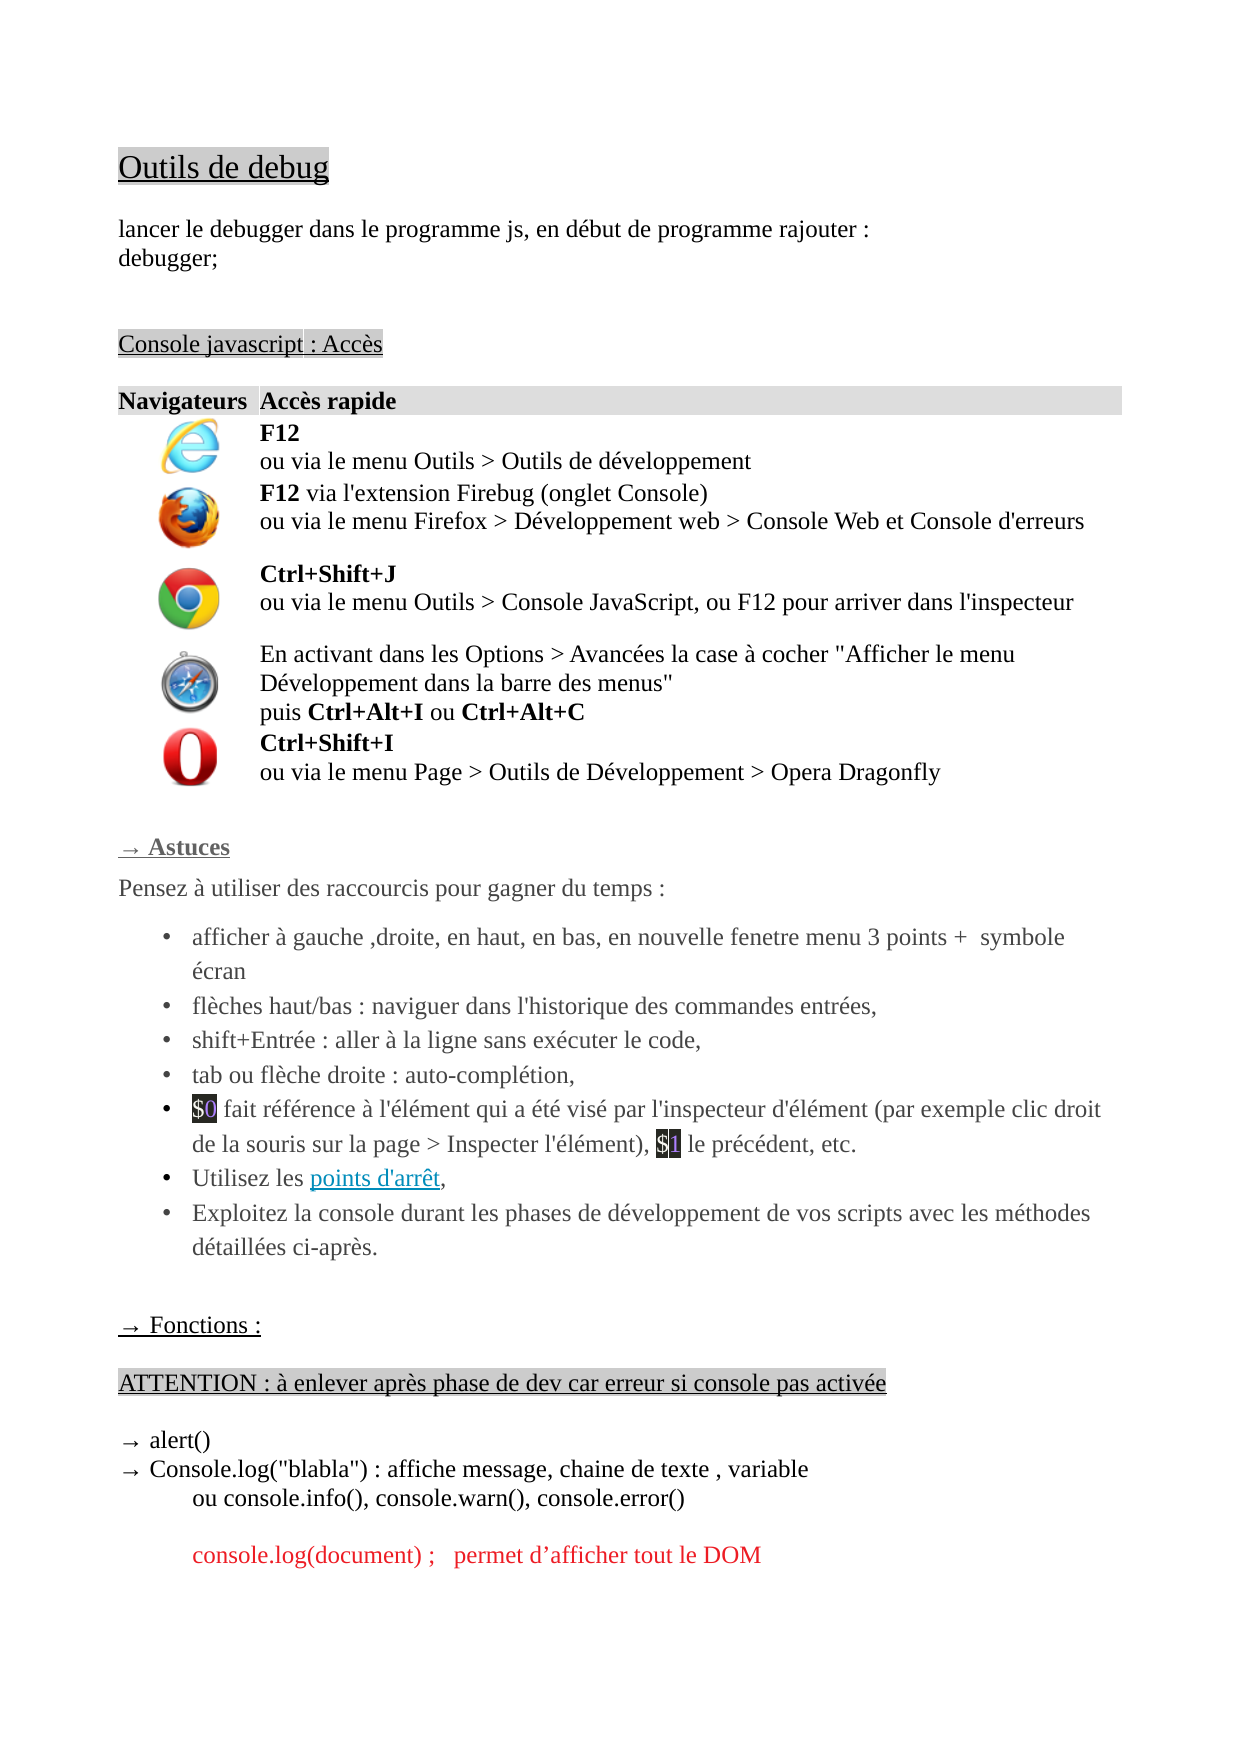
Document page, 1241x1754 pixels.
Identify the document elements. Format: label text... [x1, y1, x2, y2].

table_cell [220, 726, 259, 788]
table_cell F12 ou via le menu Outils > Outils de développement [260, 415, 1122, 478]
table_cell F12 via l'extension Firebug (onglet Console) ou via le menu Firefox > Développement web > Console Web et Console d'erreurs [260, 478, 1122, 559]
text ou console.info(), console.warn(), console.error() [118, 1483, 1122, 1511]
table_cell [118, 559, 259, 639]
list $0 fait référence à l'élément qui a été visé par l'inspecteur d'élément (par exemple clic droit de la souris sur la page > Inspecter l'élément), $1 le précédent, etc. [162, 1094, 1122, 1158]
table_header Navigateurs [118, 386, 259, 415]
subtitle → Astuces [118, 832, 1122, 860]
list Utilisez les points d'arrêt, [162, 1163, 1122, 1192]
text lancer le debugger dans le programme js, en début de programme rajouter : [118, 214, 1122, 243]
table_cell Ctrl+Shift+J ou via le menu Outils > Console JavaScript, ou F12 pour arriver dans l'inspecteur [260, 559, 1122, 639]
table_header Accès rapide [260, 386, 1122, 415]
text debugger; [118, 243, 1122, 271]
table_cell [118, 640, 259, 726]
table_cell [220, 415, 259, 478]
list afficher à gauche ,droite, en haut, en bas, en nouvelle fenetre menu 3 points + symbole écran [162, 922, 1122, 985]
table_cell Ctrl+Shift+I ou via le menu Page > Outils de Développement > Opera Dragonfly [260, 726, 1122, 788]
text → alert() [118, 1425, 1122, 1454]
text → Fonctions : [118, 1310, 1122, 1339]
table_cell En activant dans les Options > Avancées la case à cocher "Afficher le menu Développement dans la barre des menus" puis Ctrl+Alt+I ou Ctrl+Alt+C [260, 640, 1122, 726]
text → Console.log("blabla") : affiche message, chaine de texte , variable [118, 1454, 1122, 1483]
text Console javascript : Accès [118, 329, 1122, 358]
picture [157, 567, 220, 631]
picture [157, 725, 220, 789]
text Pensez à utiliser des raccourcis pour gagner du temps : [118, 873, 1122, 902]
text ATTENTION : à enlever après phase de dev car erreur si console pas activée [118, 1368, 1122, 1396]
text console.log(document) ; permet d’afficher tout le DOM [118, 1540, 1122, 1569]
list shift+Entrée : aller à la ligne sans exécuter le code, [162, 1025, 1122, 1054]
picture [157, 486, 220, 550]
list tab ou flèche droite : auto-complétion, [162, 1060, 1122, 1089]
list Exploitez la console durant les phases de développement de vos scripts avec les méthodes détaillées ci-après. [162, 1198, 1122, 1261]
picture [157, 415, 220, 478]
text Outils de debug [118, 147, 1122, 185]
list flèches haut/bas : naviguer dans l'historique des commandes entrées, [162, 991, 1122, 1020]
table_cell [118, 415, 157, 478]
picture [157, 651, 220, 714]
table_cell [118, 726, 157, 788]
table_cell [118, 478, 259, 559]
